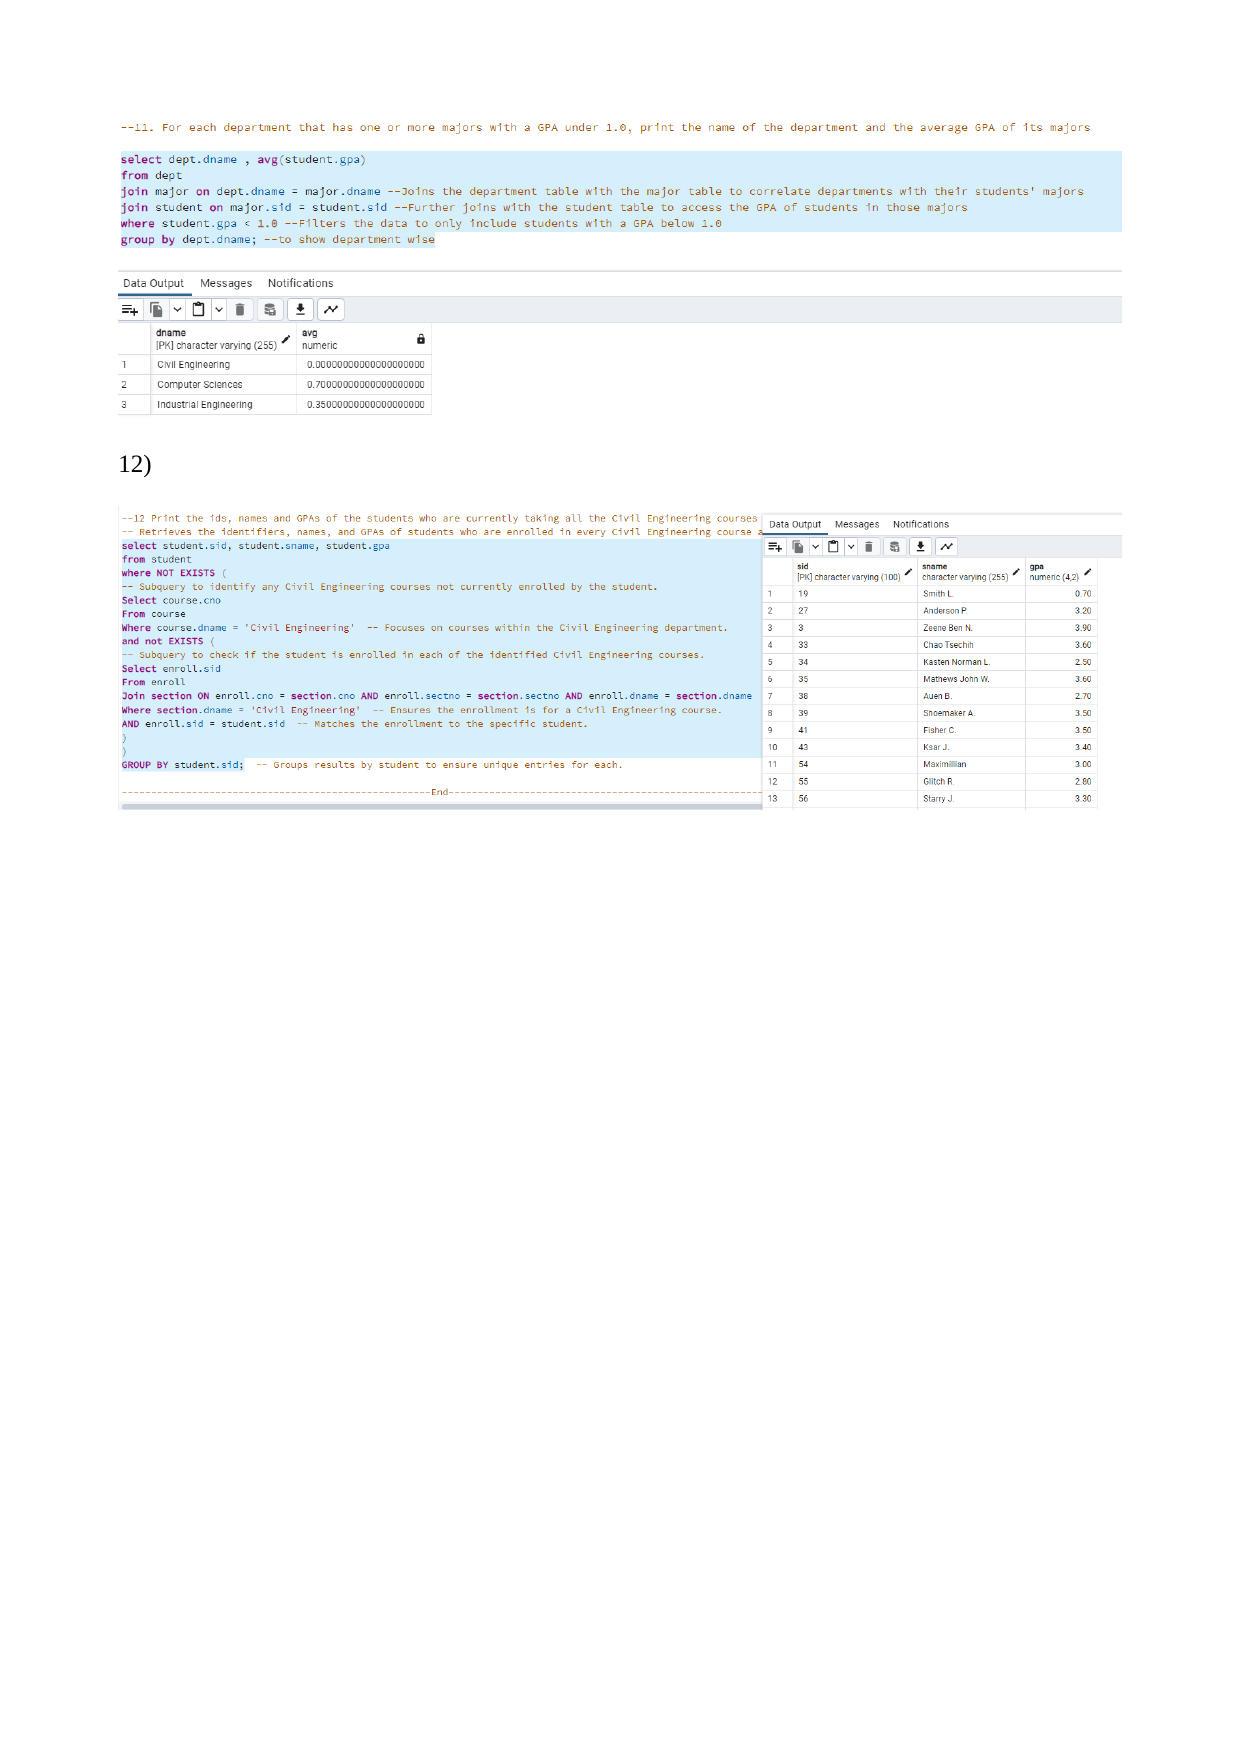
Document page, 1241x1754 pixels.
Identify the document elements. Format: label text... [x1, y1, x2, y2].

picture [118, 118, 1123, 450]
text 12) [118, 450, 1122, 478]
picture [118, 506, 1123, 810]
